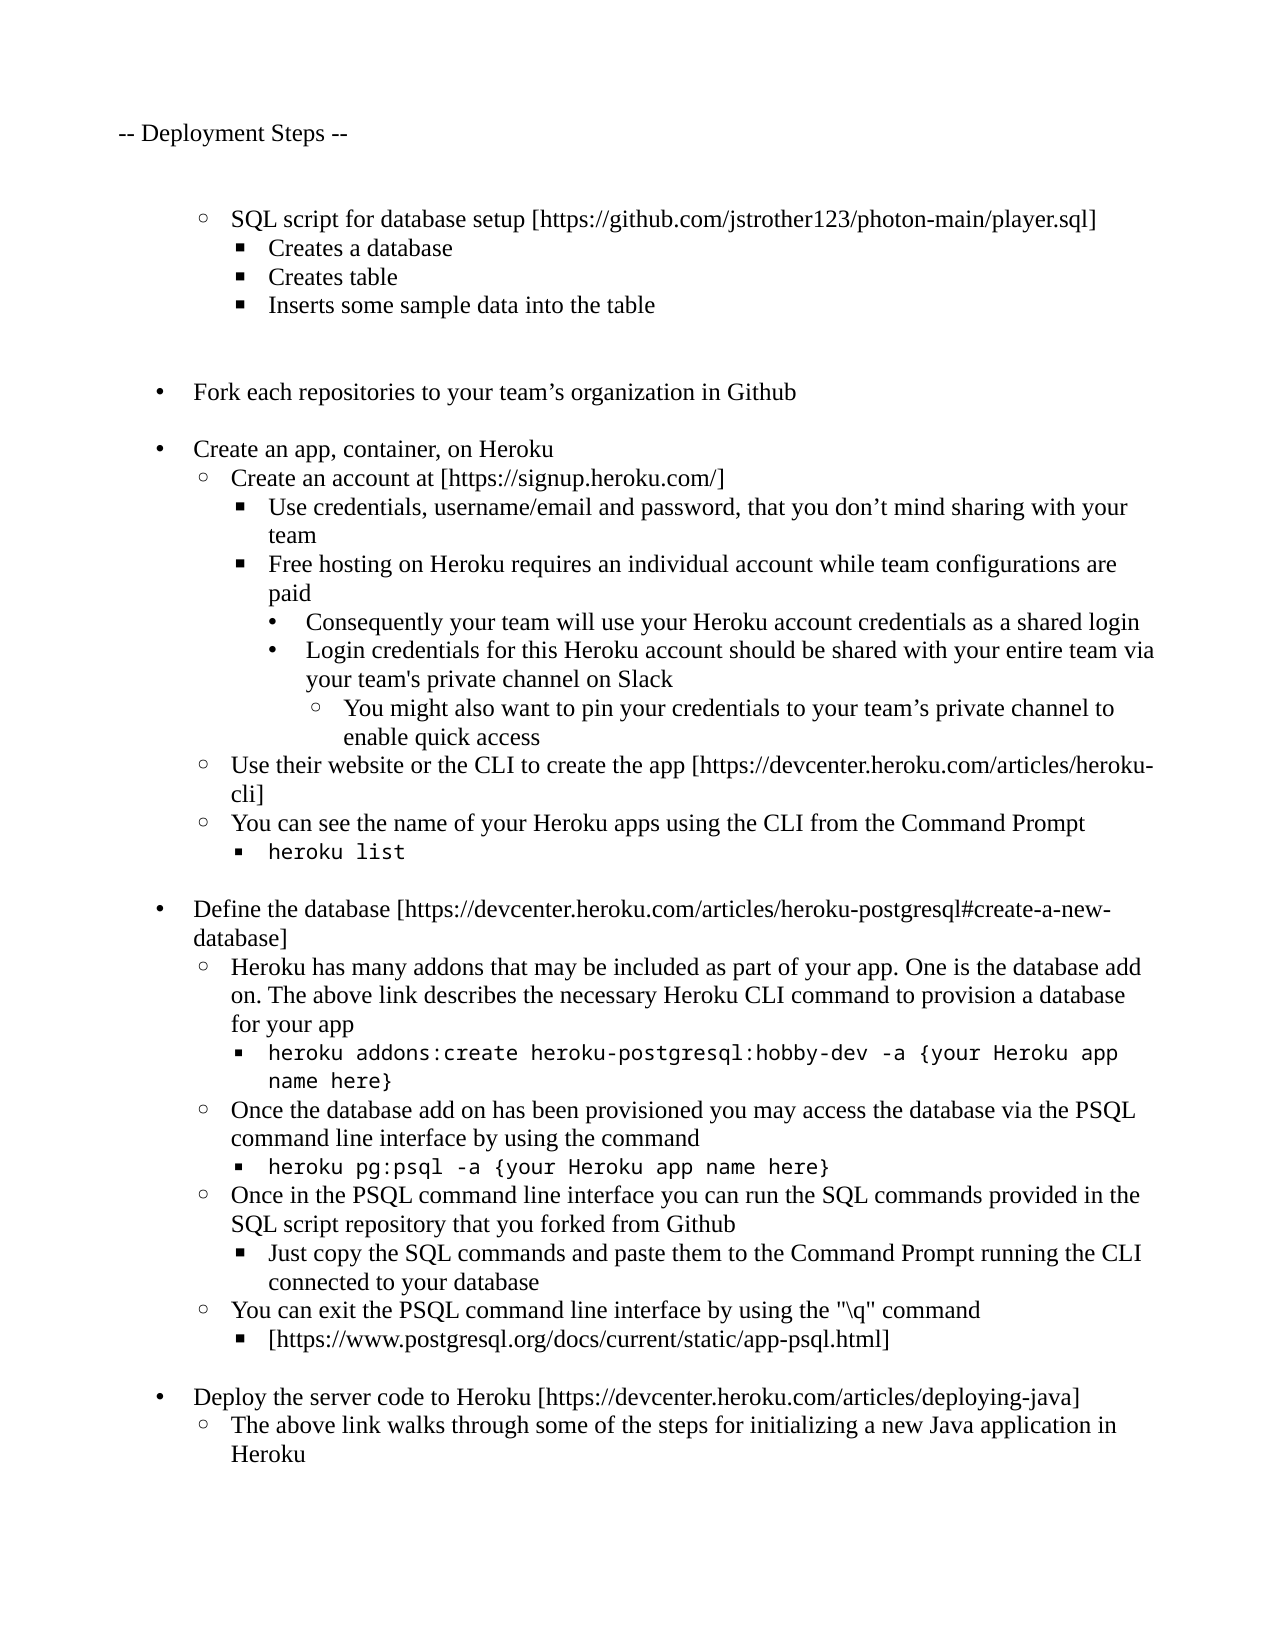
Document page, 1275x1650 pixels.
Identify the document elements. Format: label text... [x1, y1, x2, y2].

list Creates table [231, 262, 1157, 291]
list heroku addons:create heroku-postgresql:hobby-dev -a {your Heroku app name here} [231, 1038, 1157, 1095]
list Deploy the server code to Heroku [https://devcenter.heroku.com/articles/deploying-java] [156, 1382, 1157, 1411]
list Creates a database [231, 233, 1157, 262]
list Use credentials, username/email and password, that you don’t mind sharing with your team [231, 492, 1157, 549]
list Create an account at [https://signup.heroku.com/] [193, 463, 1157, 492]
list Heroku has many addons that may be included as part of your app. One is the database add on. The above link describes the necessary Heroku CLI command to provision a database for your app [193, 952, 1157, 1038]
list You might also want to pin your credentials to your team’s private channel to enable quick access [306, 693, 1157, 751]
list You can see the name of your Heroku apps using the CLI from the Command Prompt [193, 808, 1157, 837]
list Define the database [https://devcenter.heroku.com/articles/heroku-postgresql#create-a-new-database] [156, 894, 1157, 952]
list Consequently your team will use your Heroku account credentials as a shared login [268, 607, 1157, 636]
list [https://www.postgresql.org/docs/current/static/app-psql.html] [231, 1324, 1157, 1353]
list SQL script for database setup [https://github.com/jstrother123/photon-main/player.sql] [193, 204, 1157, 233]
list heroku list [231, 837, 1157, 865]
list You can exit the PSQL command line interface by using the "\q" command [193, 1296, 1157, 1324]
list Use their website or the CLI to create the app [https://devcenter.heroku.com/articles/heroku-cli] [193, 751, 1157, 808]
list Fork each repositories to your team’s organization in Github [156, 377, 1157, 406]
list Inserts some sample data into the table [231, 291, 1157, 319]
list heroku pg:psql -a {your Heroku app name here} [231, 1152, 1157, 1181]
list Just copy the SQL commands and paste them to the Command Prompt running the CLI connected to your database [231, 1238, 1157, 1296]
list Once the database add on has been provisioned you may access the database via the PSQL command line interface by using the command [193, 1095, 1157, 1152]
list Once in the PSQL command line interface you can run the SQL commands provided in the SQL script repository that you forked from Github [193, 1181, 1157, 1238]
list The above link walks through some of the steps for initializing a new Java application in Heroku [193, 1411, 1157, 1468]
list Free hosting on Heroku requires an individual account while team configurations are paid [231, 549, 1157, 607]
list Create an app, container, on Heroku [156, 434, 1157, 463]
text -- Deployment Steps -- [118, 118, 1157, 147]
list Login credentials for this Heroku account should be shared with your entire team via your team's private channel on Slack [268, 636, 1157, 693]
